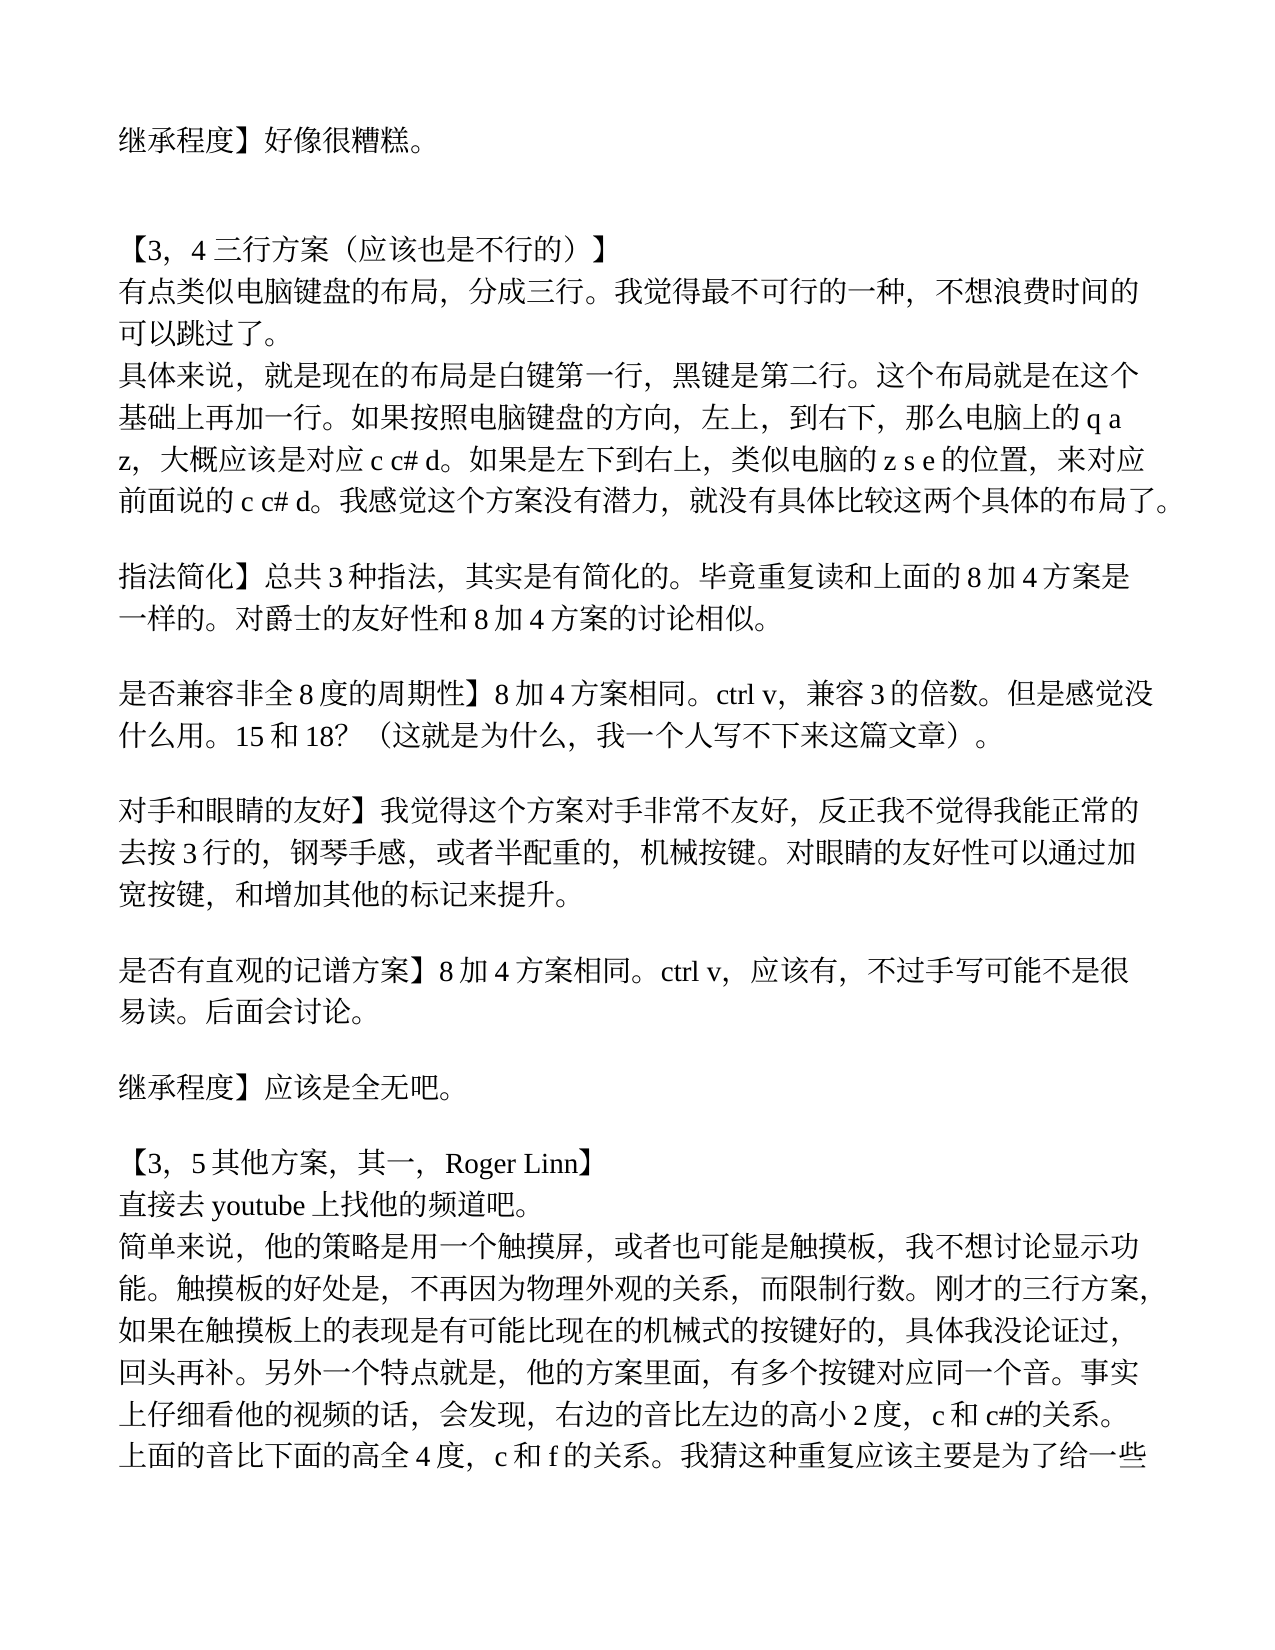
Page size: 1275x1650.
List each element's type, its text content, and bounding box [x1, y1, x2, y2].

text 继承程度】好像很糟糕。 [118, 118, 1157, 160]
text 【3，4 三行方案（应该也是不行的）】 [118, 227, 1157, 269]
text 是否兼容非全8度的周期性】8加4方案相同。ctrl v，兼容3的倍数。但是感觉没什么用。15和18？（这就是为什么，我一个人写不下来这篇文章）。 [118, 671, 1157, 755]
text 有点类似电脑键盘的布局，分成三行。我觉得最不可行的一种，不想浪费时间的可以跳过了。 [118, 269, 1157, 353]
text 简单来说，他的策略是用一个触摸屏，或者也可能是触摸板，我不想讨论显示功能。触摸板的好处是，不再因为物理外观的关系，而限制行数。刚才的三行方案，如果在触摸板上的表现是有可能比现在的机械式的按键好的，具体我没论证过，回头再补。另外一个特点就是，他的方案里面，有多个按键对应同一个音。事实上仔细看他的视频的话，会发现，右边的音比左边的高小2度，c和c#的关系。上面的音比下面的高全4度，c和f的关系。我猜这种重复应该主要是为了给一些比较不好按的和弦多一些选择吧。不过我个人觉得，上下之间差全4度，而不是增4度，可能是一个需要斟酌的细节。 [118, 1224, 1157, 1475]
text 是否有直观的记谱方案】8加4方案相同。ctrl v，应该有，不过手写可能不是很易读。后面会讨论。 [118, 947, 1157, 1031]
text 具体来说，就是现在的布局是白键第一行，黑键是第二行。这个布局就是在这个基础上再加一行。如果按照电脑键盘的方向，左上，到右下，那么电脑上的q a z，大概应该是对应c c# d。如果是左下到右上，类似电脑的z s e的位置，来对应前面说的c c# d。我感觉这个方案没有潜力，就没有具体比较这两个具体的布局了。 [118, 353, 1157, 520]
text 指法简化】总共3种指法，其实是有简化的。毕竟重复读和上面的8加4方案是一样的。对爵士的友好性和8加4方案的讨论相似。 [118, 554, 1157, 637]
text 继承程度】应该是全无吧。 [118, 1065, 1157, 1107]
text 直接去youtube上找他的频道吧。 [118, 1182, 1157, 1224]
text 对手和眼睛的友好】我觉得这个方案对手非常不友好，反正我不觉得我能正常的去按3行的，钢琴手感，或者半配重的，机械按键。对眼睛的友好性可以通过加宽按键，和增加其他的标记来提升。 [118, 788, 1157, 914]
text 【3，5其他方案，其一，Roger Linn】 [118, 1140, 1157, 1182]
